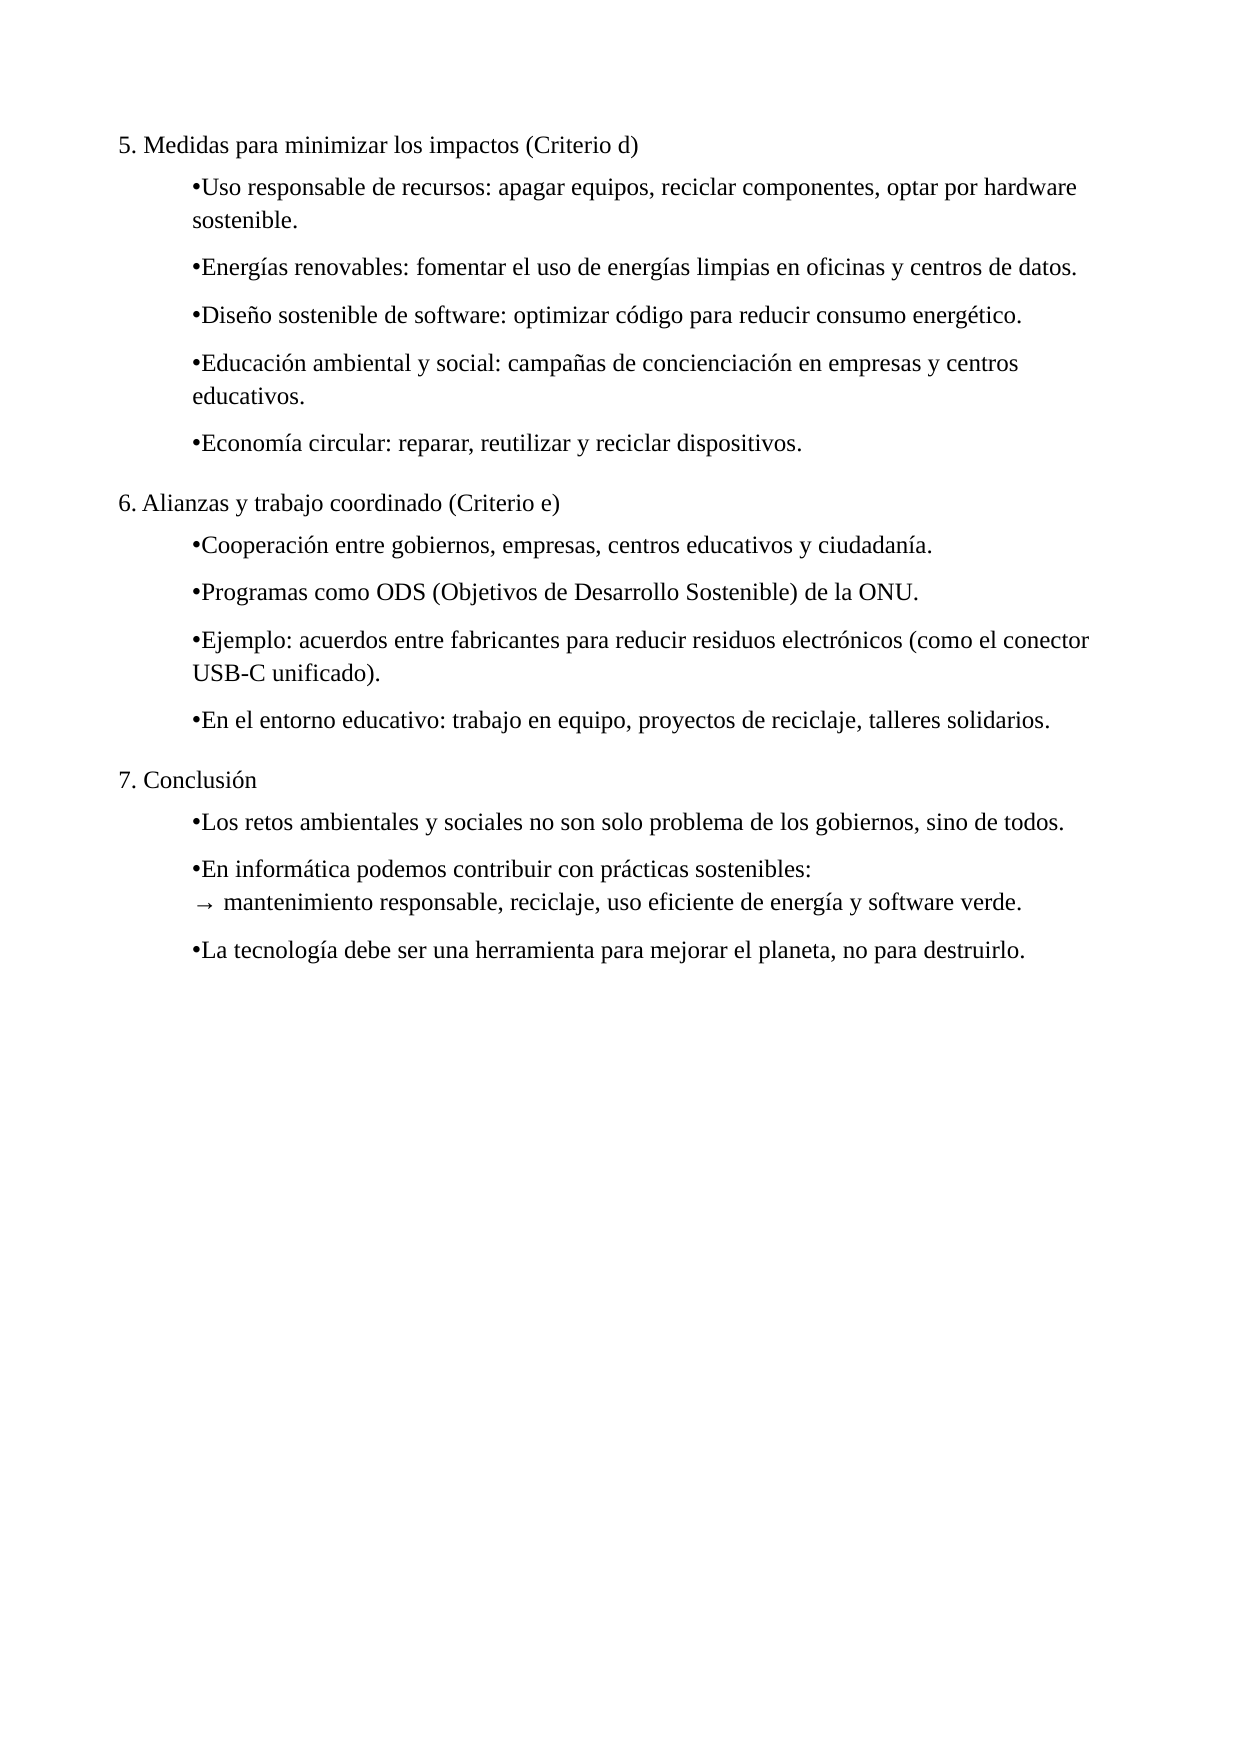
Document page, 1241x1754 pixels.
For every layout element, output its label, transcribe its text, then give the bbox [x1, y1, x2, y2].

list En el entorno educativo: trabajo en equipo, proyectos de reciclaje, talleres solidarios. [118, 706, 1122, 734]
list Ejemplo: acuerdos entre fabricantes para reducir residuos electrónicos (como el conector USB-C unificado). [118, 625, 1122, 687]
list En informática podemos contribuir con prácticas sostenibles: → mantenimiento responsable, reciclaje, uso eficiente de energía y software verde. [118, 854, 1122, 916]
subtitle 5. Medidas para minimizar los impactos (Criterio d) [118, 131, 1122, 159]
list La tecnología debe ser una herramienta para mejorar el planeta, no para destruirlo. [118, 935, 1122, 964]
list Diseño sostenible de software: optimizar código para reducir consumo energético. [118, 300, 1122, 329]
list Los retos ambientales y sociales no son solo problema de los gobiernos, sino de todos. [118, 807, 1122, 836]
list Educación ambiental y social: campañas de concienciación en empresas y centros educativos. [118, 348, 1122, 409]
list Cooperación entre gobiernos, empresas, centros educativos y ciudadanía. [118, 530, 1122, 558]
list Programas como ODS (Objetivos de Desarrollo Sostenible) de la ONU. [118, 577, 1122, 606]
list Uso responsable de recursos: apagar equipos, reciclar componentes, optar por hardware sostenible. [118, 172, 1122, 234]
list Energías renovables: fomentar el uso de energías limpias en oficinas y centros de datos. [118, 252, 1122, 281]
subtitle 7. Conclusión [118, 766, 1122, 794]
subtitle 6. Alianzas y trabajo coordinado (Criterio e) [118, 488, 1122, 517]
list Economía circular: reparar, reutilizar y reciclar dispositivos. [118, 428, 1122, 457]
